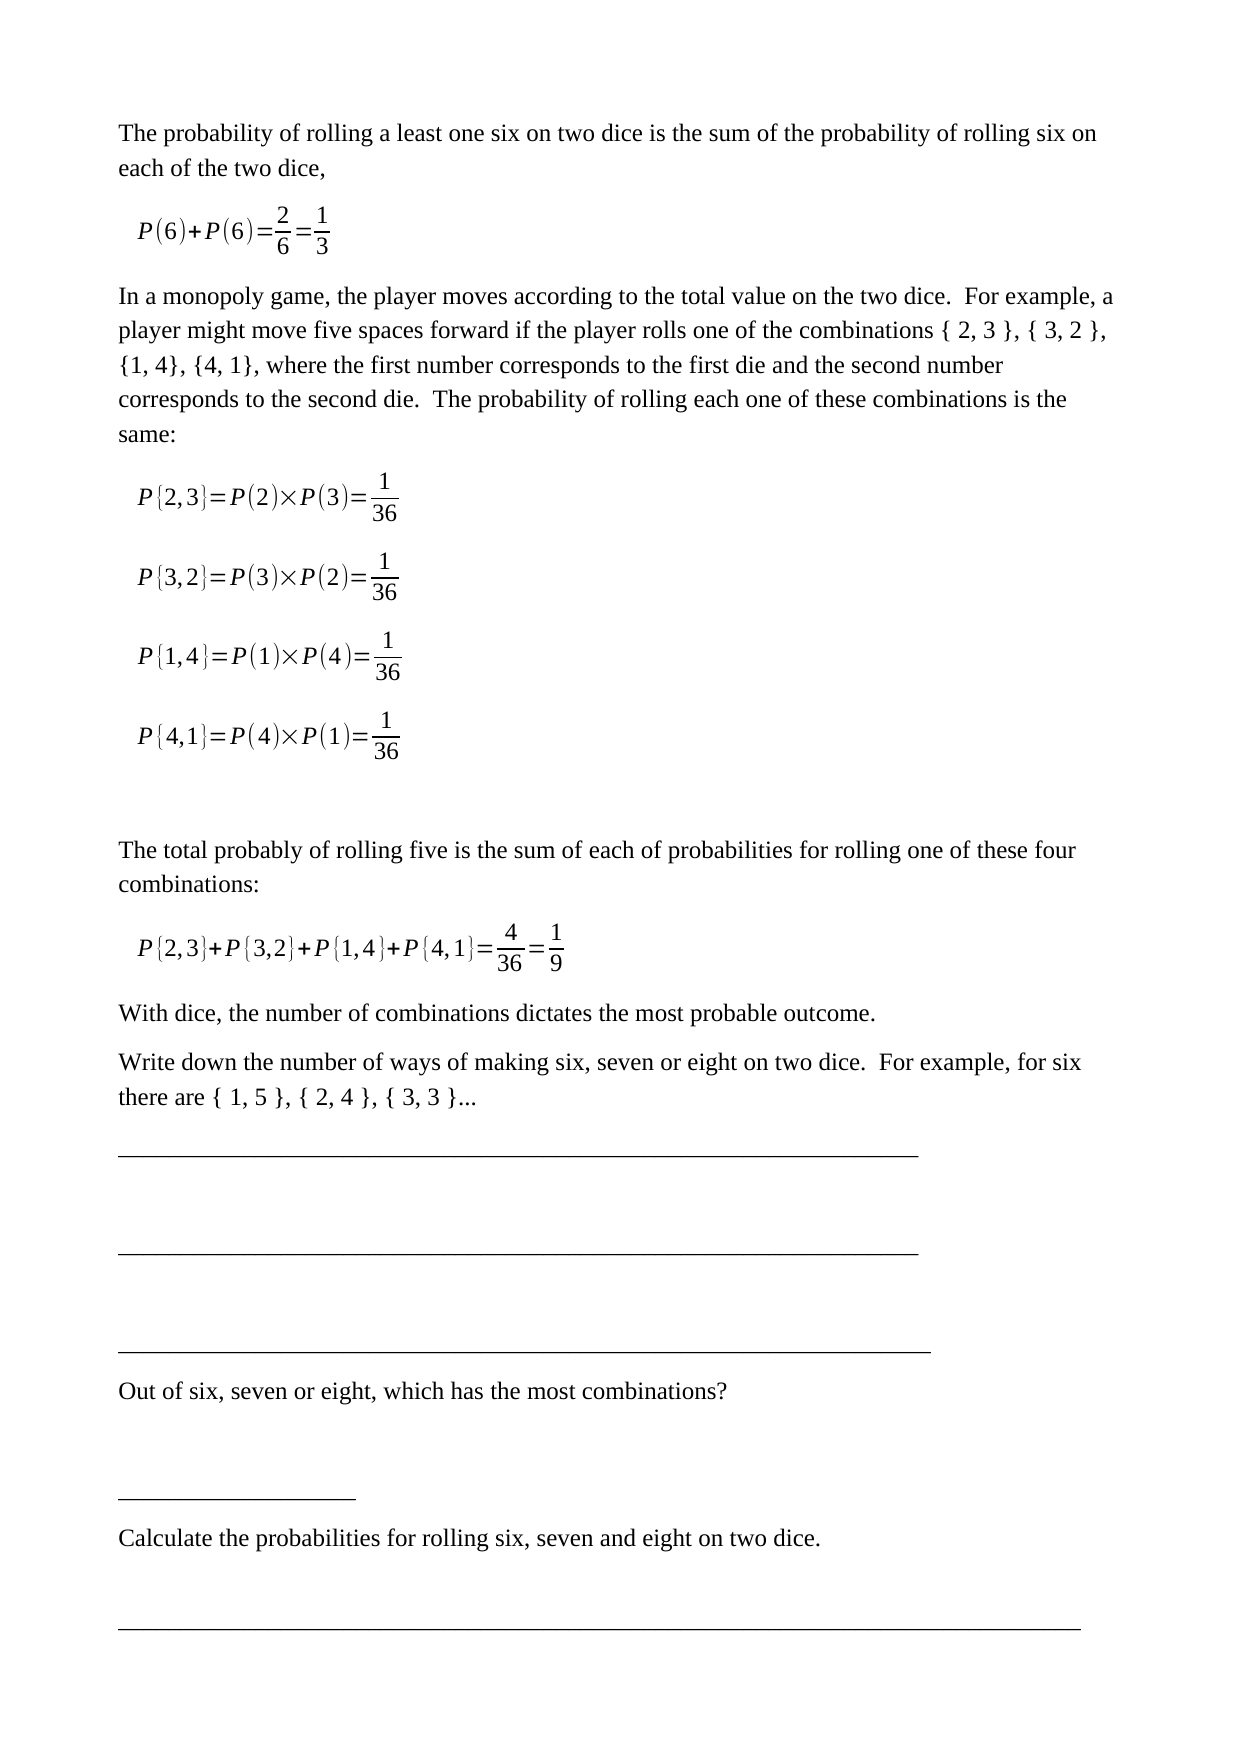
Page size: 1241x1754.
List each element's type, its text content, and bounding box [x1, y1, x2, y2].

text _________________________________________________________________ [118, 1327, 1122, 1356]
text Write down the number of ways of making six, seven or eight on two dice. For example, for six there are { 1, 5 }, { 2, 4 }, { 3, 3 }... [118, 1047, 1122, 1110]
text The total probably of rolling five is the sum of each of probabilities for rolling one of these four combinations: [118, 835, 1122, 898]
text With dice, the number of combinations dictates the most probable outcome. [118, 998, 1122, 1027]
text _____________________________________________________________________________ [118, 1604, 1122, 1633]
text ________________________________________________________________ [118, 1229, 1122, 1258]
text ________________________________________________________________ [118, 1131, 1122, 1159]
text Out of six, seven or eight, which has the most combinations? [118, 1376, 1122, 1405]
text The probability of rolling a least one six on two dice is the sum of the probability of rolling six on each of the two dice, [118, 118, 1122, 181]
text ___________________ [118, 1474, 1122, 1503]
text In a monopoly game, the player moves according to the total value on the two dice. For example, a player might move five spaces forward if the player rolls one of the combinations { 2, 3 }, { 3, 2 }, {1, 4}, {4, 1}, where the first number corresponds to the first die and the second number corresponds to the second die. The probability of rolling each one of these combinations is the same: [118, 281, 1122, 448]
text Calculate the probabilities for rolling six, seven and eight on two dice. [118, 1523, 1122, 1552]
